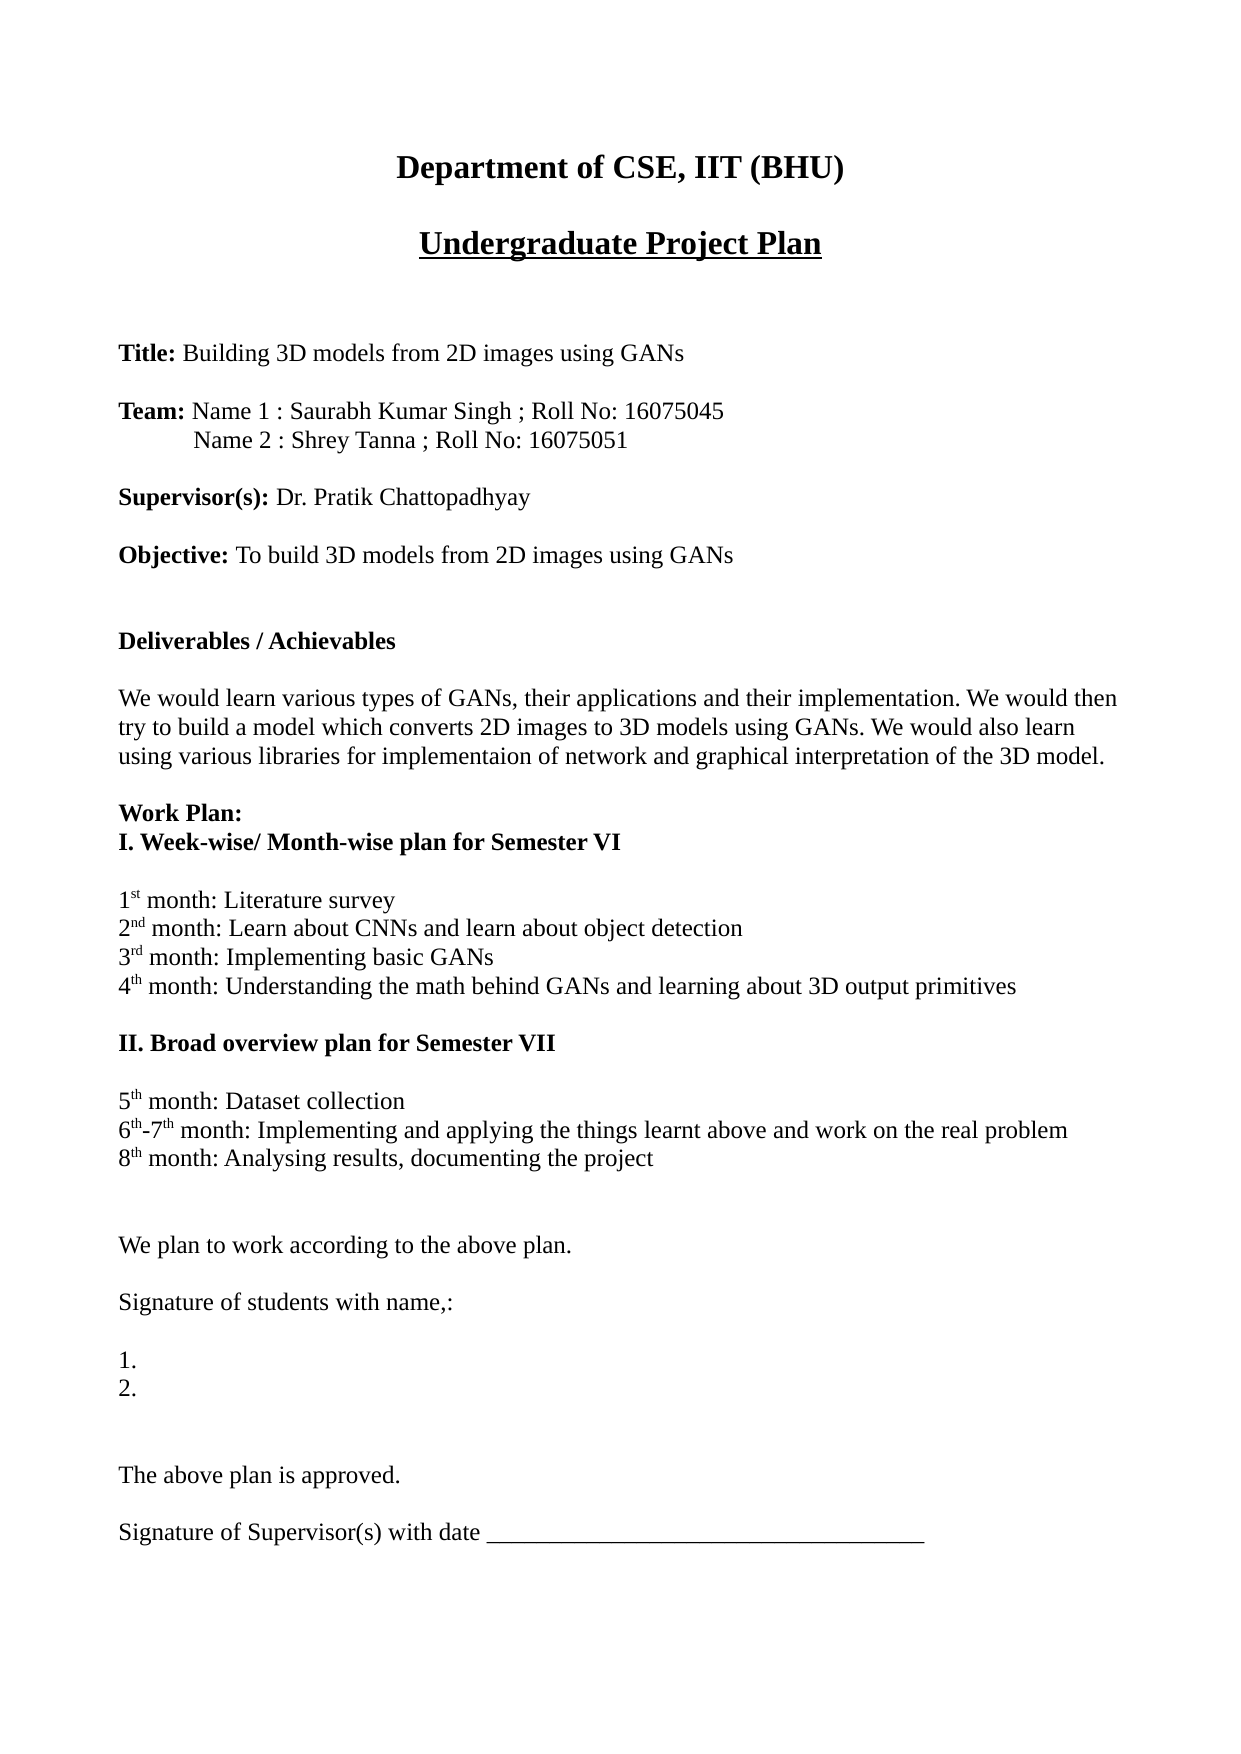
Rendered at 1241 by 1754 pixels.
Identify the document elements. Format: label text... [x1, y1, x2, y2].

text Supervisor(s): Dr. Pratik Chattopadhyay [118, 482, 1122, 511]
text 6th-7th month: Implementing and applying the things learnt above and work on the real problem [118, 1115, 1122, 1143]
text 3rd month: Implementing basic GANs [118, 942, 1122, 971]
text Deliverables / Achievables [118, 626, 1122, 655]
text Title: Building 3D models from 2D images using GANs [118, 338, 1122, 367]
text Name 2 : Shrey Tanna ; Roll No: 16075051 [118, 425, 1122, 453]
text Undergraduate Project Plan [118, 223, 1122, 262]
text II. Broad overview plan for Semester VII [118, 1028, 1122, 1057]
text 2. [118, 1373, 1122, 1402]
text Team: Name 1 : Saurabh Kumar Singh ; Roll No: 16075045 [118, 396, 1122, 425]
text I. Week-wise/ Month-wise plan for Semester VI [118, 827, 1122, 856]
text 5th month: Dataset collection [118, 1086, 1122, 1115]
text 1st month: Literature survey [118, 885, 1122, 913]
text Objective: To build 3D models from 2D images using GANs [118, 540, 1122, 568]
text Signature of students with name,: [118, 1287, 1122, 1316]
text 4th month: Understanding the math behind GANs and learning about 3D output primitives [118, 971, 1122, 1000]
text We would learn various types of GANs, their applications and their implementation. We would then try to build a model which converts 2D images to 3D models using GANs. We would also learn using various libraries for implementaion of network and graphical interpretation of the 3D model. [118, 683, 1122, 770]
text Work Plan: [118, 798, 1122, 827]
text 1. [118, 1345, 1122, 1373]
text The above plan is approved. [118, 1460, 1122, 1488]
text 2nd month: Learn about CNNs and learn about object detection [118, 913, 1122, 942]
text 8th month: Analysing results, documenting the project [118, 1143, 1122, 1172]
text We plan to work according to the above plan. [118, 1230, 1122, 1258]
text Department of CSE, IIT (BHU) [118, 147, 1122, 185]
text Signature of Supervisor(s) with date ___________________________________ [118, 1517, 1122, 1546]
